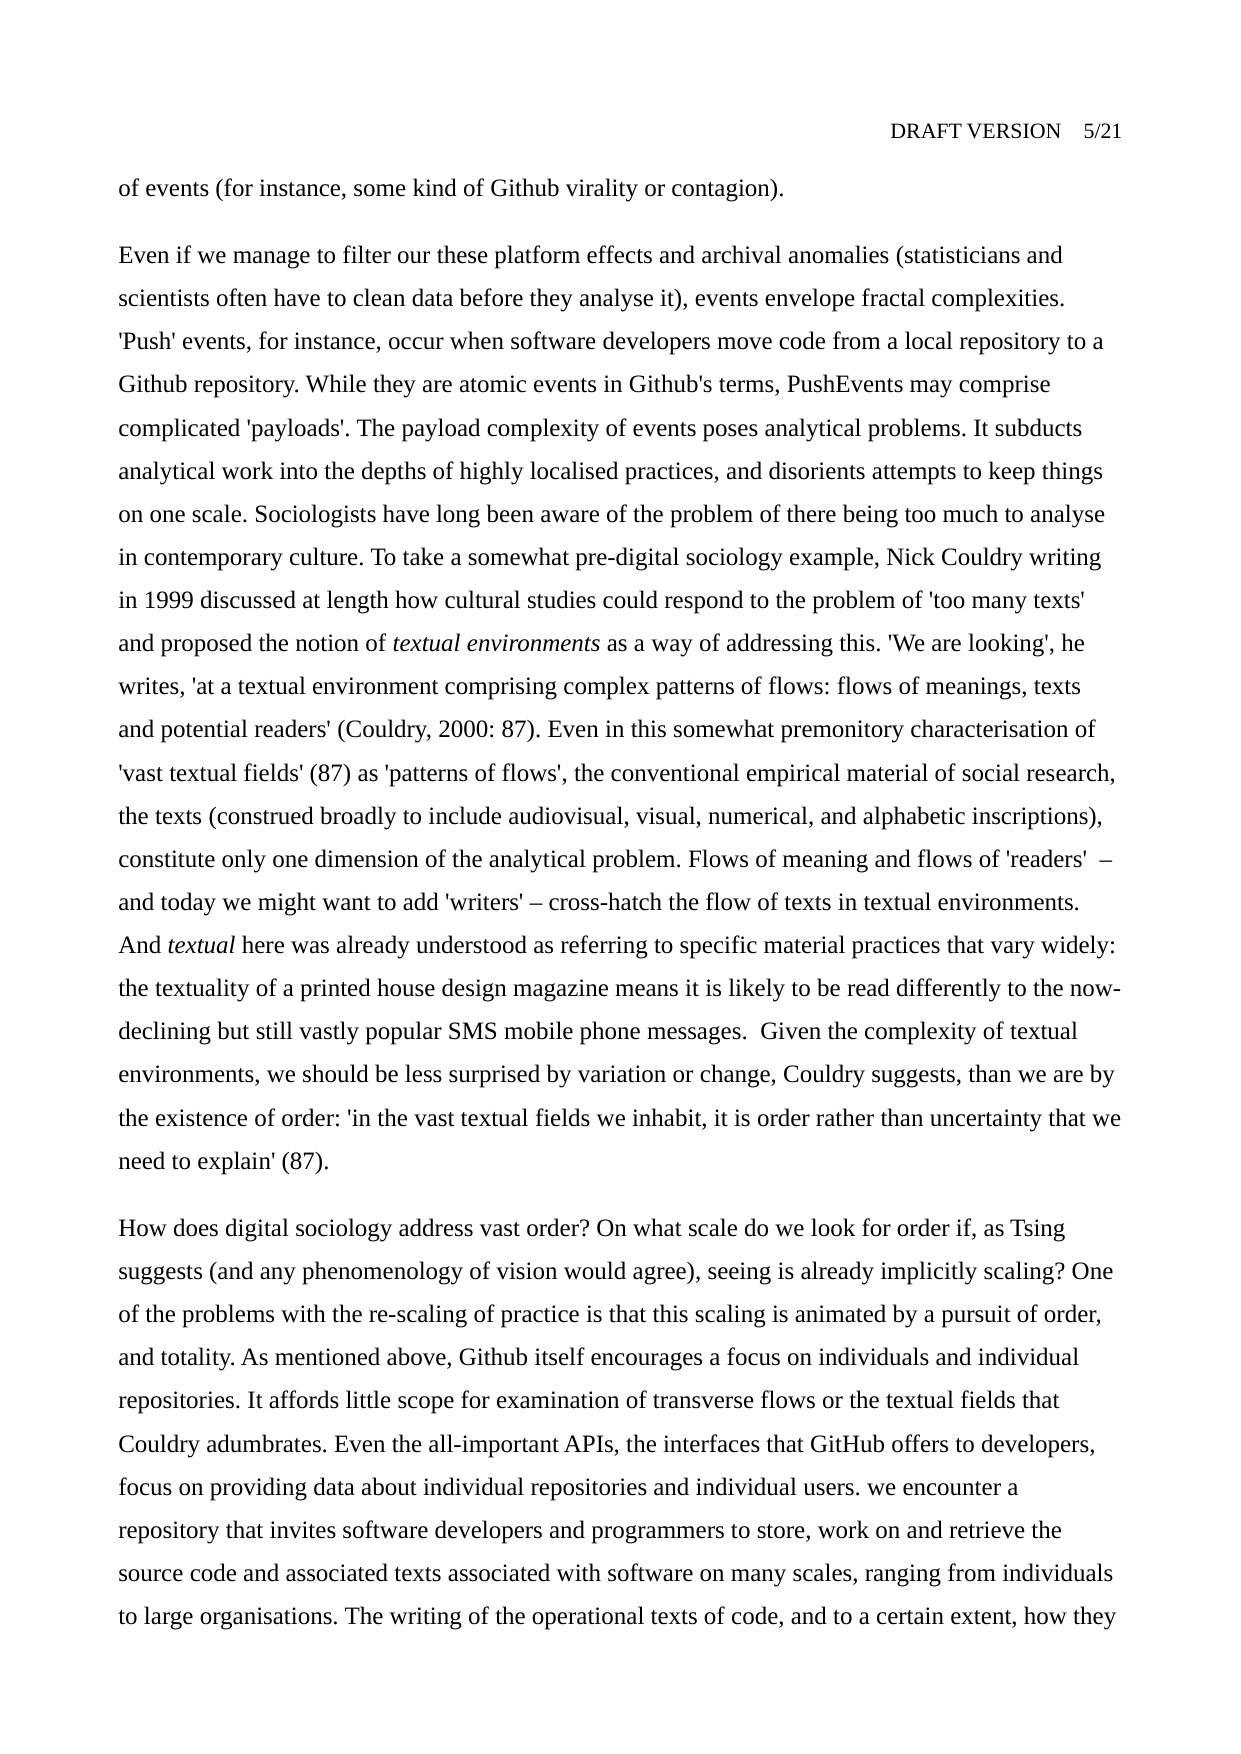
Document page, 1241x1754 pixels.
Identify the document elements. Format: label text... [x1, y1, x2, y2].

text How does digital sociology address vast order? On what scale do we look for order if, as Tsing suggests (and any phenomenology of vision would agree), seeing is already implicitly scaling? One of the problems with the re-scaling of practice is that this scaling is animated by a pursuit of order, and totality. As mentioned above, Github itself encourages a focus on individuals and individual repositories. It affords little scope for examination of transverse flows or the textual fields that Couldry adumbrates. Even the all-important APIs, the interfaces that GitHub offers to developers, focus on providing data about individual repositories and individual users. we encounter a repository that invites software developers and programmers to store, work on and retrieve the source code and associated texts associated with software on many scales, ranging from individuals to large organisations. The writing of the operational texts of code, and to a certain extent, how they [118, 1213, 1122, 1630]
text of events (for instance, some kind of Github virality or contagion). [118, 173, 1122, 202]
text Even if we manage to filter our these platform effects and archival anomalies (statisticians and scientists often have to clean data before they analyse it), events envelope fractal complexities. 'Push' events, for instance, occur when software developers move code from a local repository to a Github repository. While they are atomic events in Github's terms, PushEvents may comprise complicated 'payloads'. The payload complexity of events poses analytical problems. It subducts analytical work into the depths of highly localised practices, and disorients attempts to keep things on one scale. Sociologists have long been aware of the problem of there being too much to analyse in contemporary culture. To take a somewhat pre-digital sociology example, Nick Couldry writing in 1999 discussed at length how cultural studies could respond to the problem of 'too many texts' and proposed the notion of textual environments as a way of addressing this. 'We are looking', he writes, 'at a textual environment comprising complex patterns of flows: flows of meanings, texts and potential readers' (Couldry, 2000: 87). Even in this somewhat premonitory characterisation of 'vast textual fields' (87) as 'patterns of flows', the conventional empirical material of social research, the texts (construed broadly to include audiovisual, visual, numerical, and alphabetic inscriptions), constitute only one dimension of the analytical problem. Flows of meaning and flows of 'readers' – and today we might want to add 'writers' – cross-hatch the flow of texts in textual environments. And textual here was already understood as referring to specific material practices that vary widely: the textuality of a printed house design magazine means it is likely to be read differently to the now-declining but still vastly popular SMS mobile phone messages. Given the complexity of textual environments, we should be less surprised by variation or change, Couldry suggests, than we are by the existence of order: 'in the vast textual fields we inhabit, it is order rather than uncertainty that we need to explain' (87). [118, 240, 1122, 1174]
